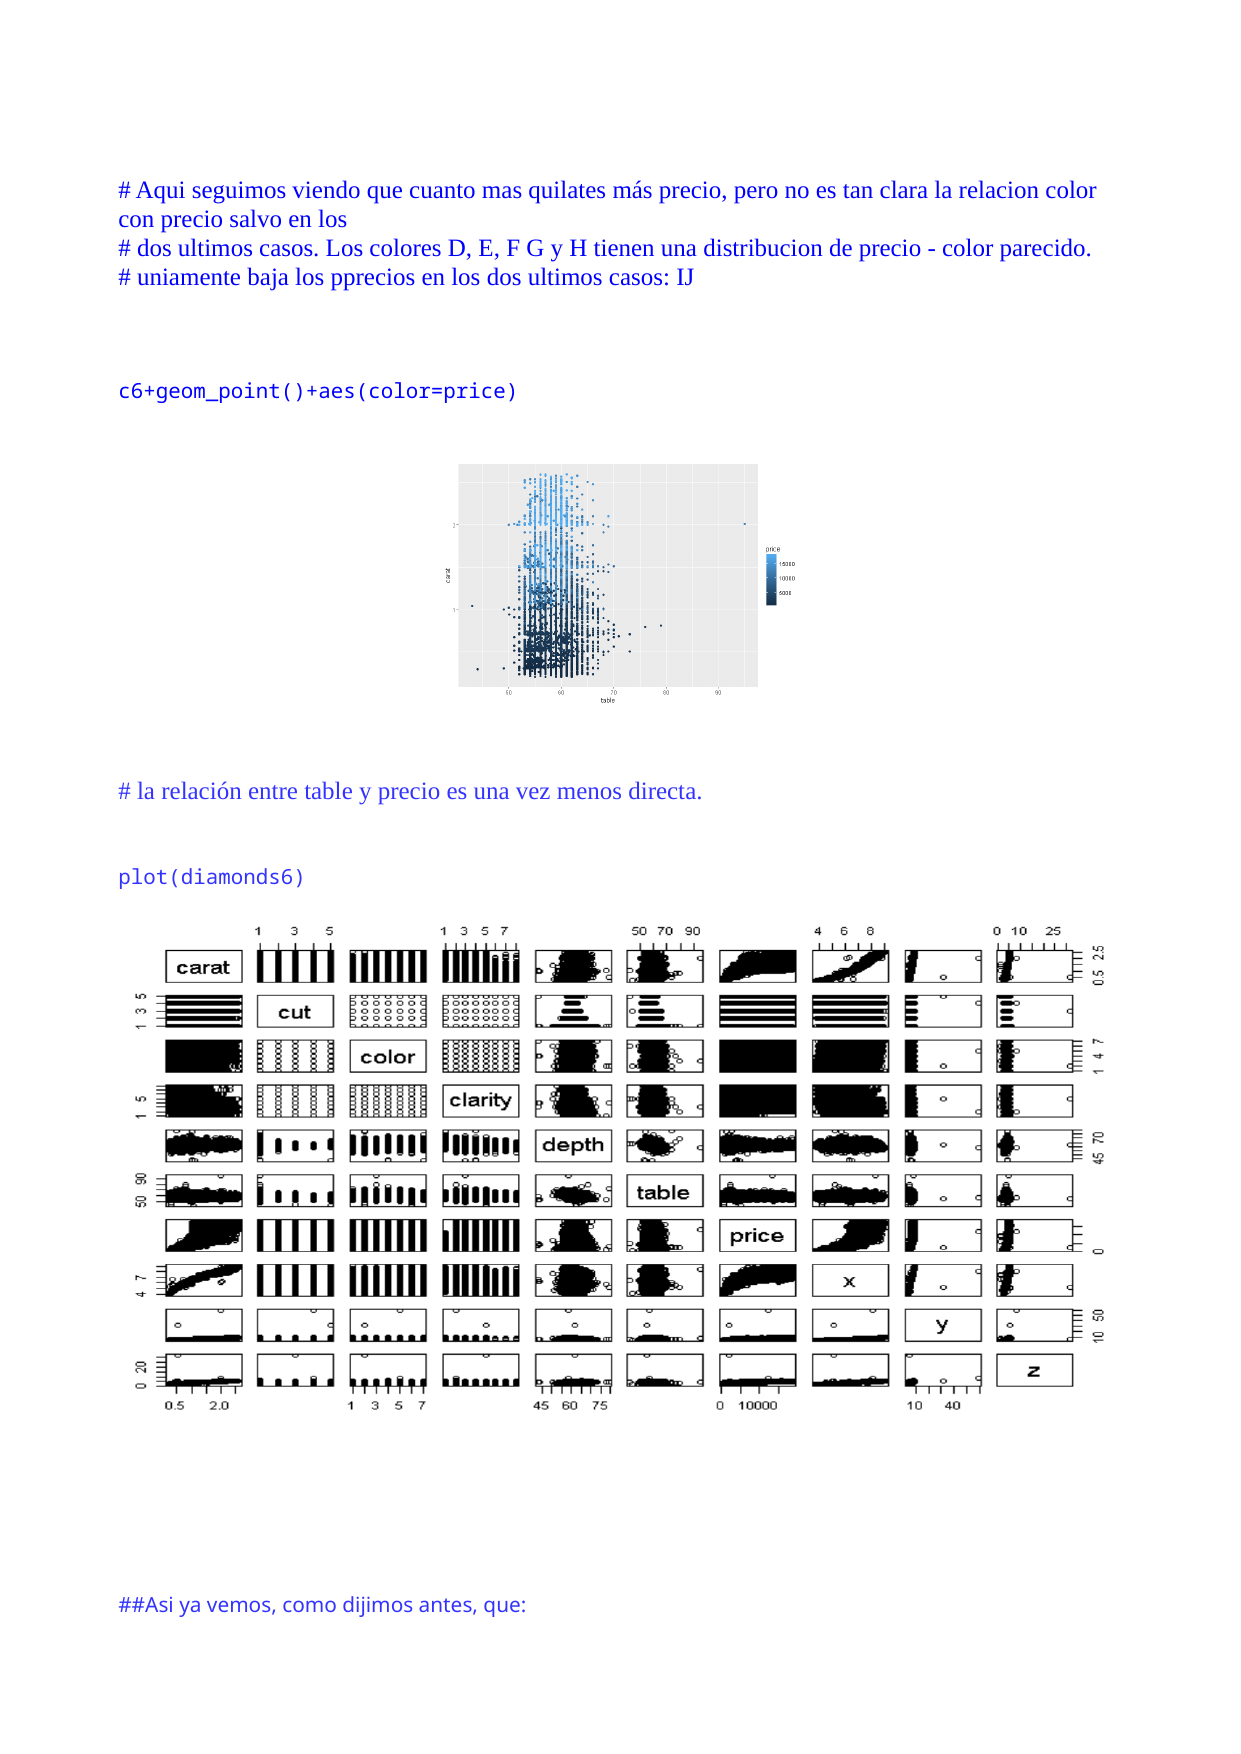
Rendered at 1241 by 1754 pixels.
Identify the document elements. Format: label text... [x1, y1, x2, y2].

text c6+geom_point()+aes(color=price) [118, 376, 1122, 404]
text # la relación entre table y precio es una vez menos directa. [118, 776, 1122, 805]
text # Aqui seguimos viendo que cuanto mas quilates más precio, pero no es tan clara la relacion color con precio salvo en los [118, 176, 1122, 233]
text plot(diamonds6) [118, 862, 1122, 890]
picture [440, 461, 800, 705]
text # uniamente baja los pprecios en los dos ultimos casos: IJ [118, 262, 1122, 291]
text # dos ultimos casos. Los colores D, E, F G y H tienen una distribucion de precio - color parecido. [118, 233, 1122, 262]
picture [118, 918, 1123, 1420]
text ##Asi ya vemos, como dijimos antes, que: [118, 1591, 1122, 1619]
